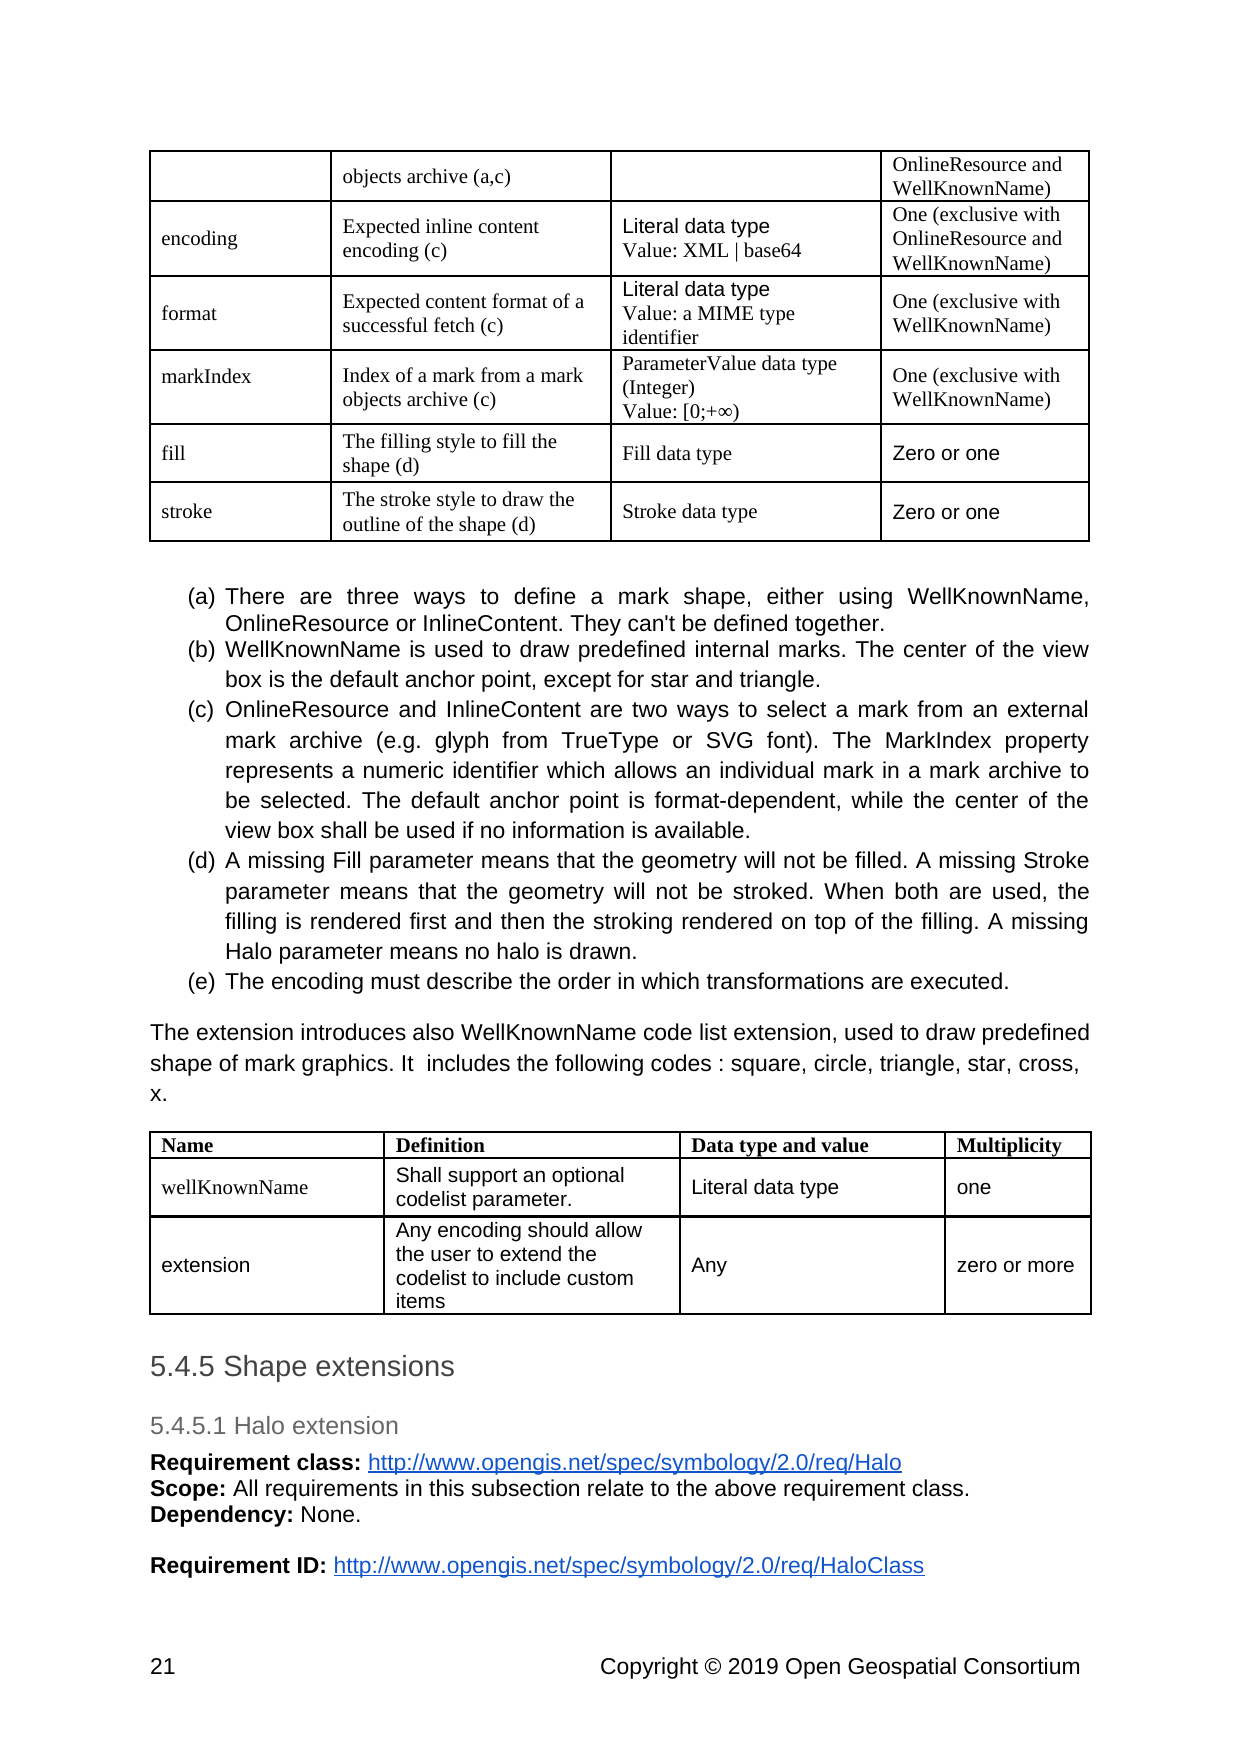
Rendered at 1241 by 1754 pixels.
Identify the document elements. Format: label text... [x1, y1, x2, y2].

table_cell Zero or one [882, 425, 1088, 481]
text The extension introduces also WellKnownName code list extension, used to draw predefined shape of mark graphics. It includes the following codes : square, circle, triangle, star, cross, x. [150, 1019, 1090, 1106]
table_cell Shall support an optional codelist parameter. [385, 1159, 679, 1215]
table_header Definition [385, 1133, 679, 1157]
text Requirement ID: http://www.opengis.net/spec/symbology/2.0/req/HaloClass [150, 1552, 1090, 1578]
table_cell fill [151, 425, 330, 481]
table_cell The filling style to fill the shape (d) [332, 425, 610, 481]
table_cell Any encoding should allow the user to extend the codelist to include custom items [385, 1218, 679, 1313]
table_cell format [151, 277, 330, 349]
table_header Name [151, 1133, 383, 1157]
table_cell [612, 152, 880, 200]
list The encoding must describe the order in which transformations are executed. [187, 968, 1090, 995]
text Scope: All requirements in this subsection relate to the above requirement class. [150, 1475, 1090, 1501]
table_cell objects archive (a,c) [332, 152, 610, 200]
table_cell One (exclusive with WellKnownName) [882, 351, 1088, 423]
table_cell one [946, 1159, 1090, 1215]
list WellKnownName is used to draw predefined internal marks. The center of the view box is the default anchor point, except for star and triangle. [187, 636, 1090, 693]
text Requirement class: http://www.opengis.net/spec/symbology/2.0/req/Halo [150, 1448, 1090, 1475]
table_cell OnlineResource and WellKnownName) [882, 152, 1088, 200]
table_cell stroke [151, 483, 330, 539]
table_cell The stroke style to draw the outline of the shape (d) [332, 483, 610, 539]
table_cell One (exclusive with OnlineResource and WellKnownName) [882, 202, 1088, 274]
table_cell Expected content format of a successful fetch (c) [332, 277, 610, 349]
list OnlineResource and InlineContent are two ways to select a mark from an external mark archive (e.g. glyph from TrueType or SVG font). The MarkIndex property represents a numeric identifier which allows an individual mark in a mark archive to be selected. The default anchor point is format-dependent, while the center of the view box shall be used if no information is available. [187, 696, 1090, 844]
table_cell Stroke data type [612, 483, 880, 539]
list There are three ways to define a mark shape, either using WellKnownName, OnlineResource or InlineContent. They can't be defined together. [187, 583, 1090, 636]
table_cell Literal data type Value: a MIME type identifier [612, 277, 880, 349]
table_cell Expected inline content encoding (c) [332, 202, 610, 274]
table_cell One (exclusive with WellKnownName) [882, 277, 1088, 349]
table_cell encoding [151, 202, 330, 274]
table_cell Any [681, 1218, 944, 1313]
list A missing Fill parameter means that the geometry will not be filled. A missing Stroke parameter means that the geometry will not be stroked. When both are used, the filling is rendered first and then the stroking rendered on top of the filling. A missing Halo parameter means no halo is drawn. [187, 847, 1090, 964]
table_header Data type and value [681, 1133, 944, 1157]
table_cell Fill data type [612, 425, 880, 481]
table_cell Zero or one [882, 483, 1088, 539]
table_cell extension [151, 1218, 383, 1313]
text Dependency: None. [150, 1501, 1090, 1527]
table_cell Literal data type [681, 1159, 944, 1215]
table_cell ParameterValue data type (Integer) Value: [0;+∞) [612, 351, 880, 423]
table_cell markIndex [151, 351, 330, 423]
table_cell Index of a mark from a mark objects archive (c) [332, 351, 610, 423]
table_cell [151, 152, 330, 200]
subtitle ​5.4.5.1​ Halo extension [150, 1411, 1090, 1440]
table_header Multiplicity [946, 1133, 1090, 1157]
table_cell wellKnownName [151, 1159, 383, 1215]
table_cell Literal data type Value: XML | base64 [612, 202, 880, 274]
subtitle ​5.4.5​ Shape extensions [150, 1349, 1090, 1382]
table_cell zero or more [946, 1218, 1090, 1313]
